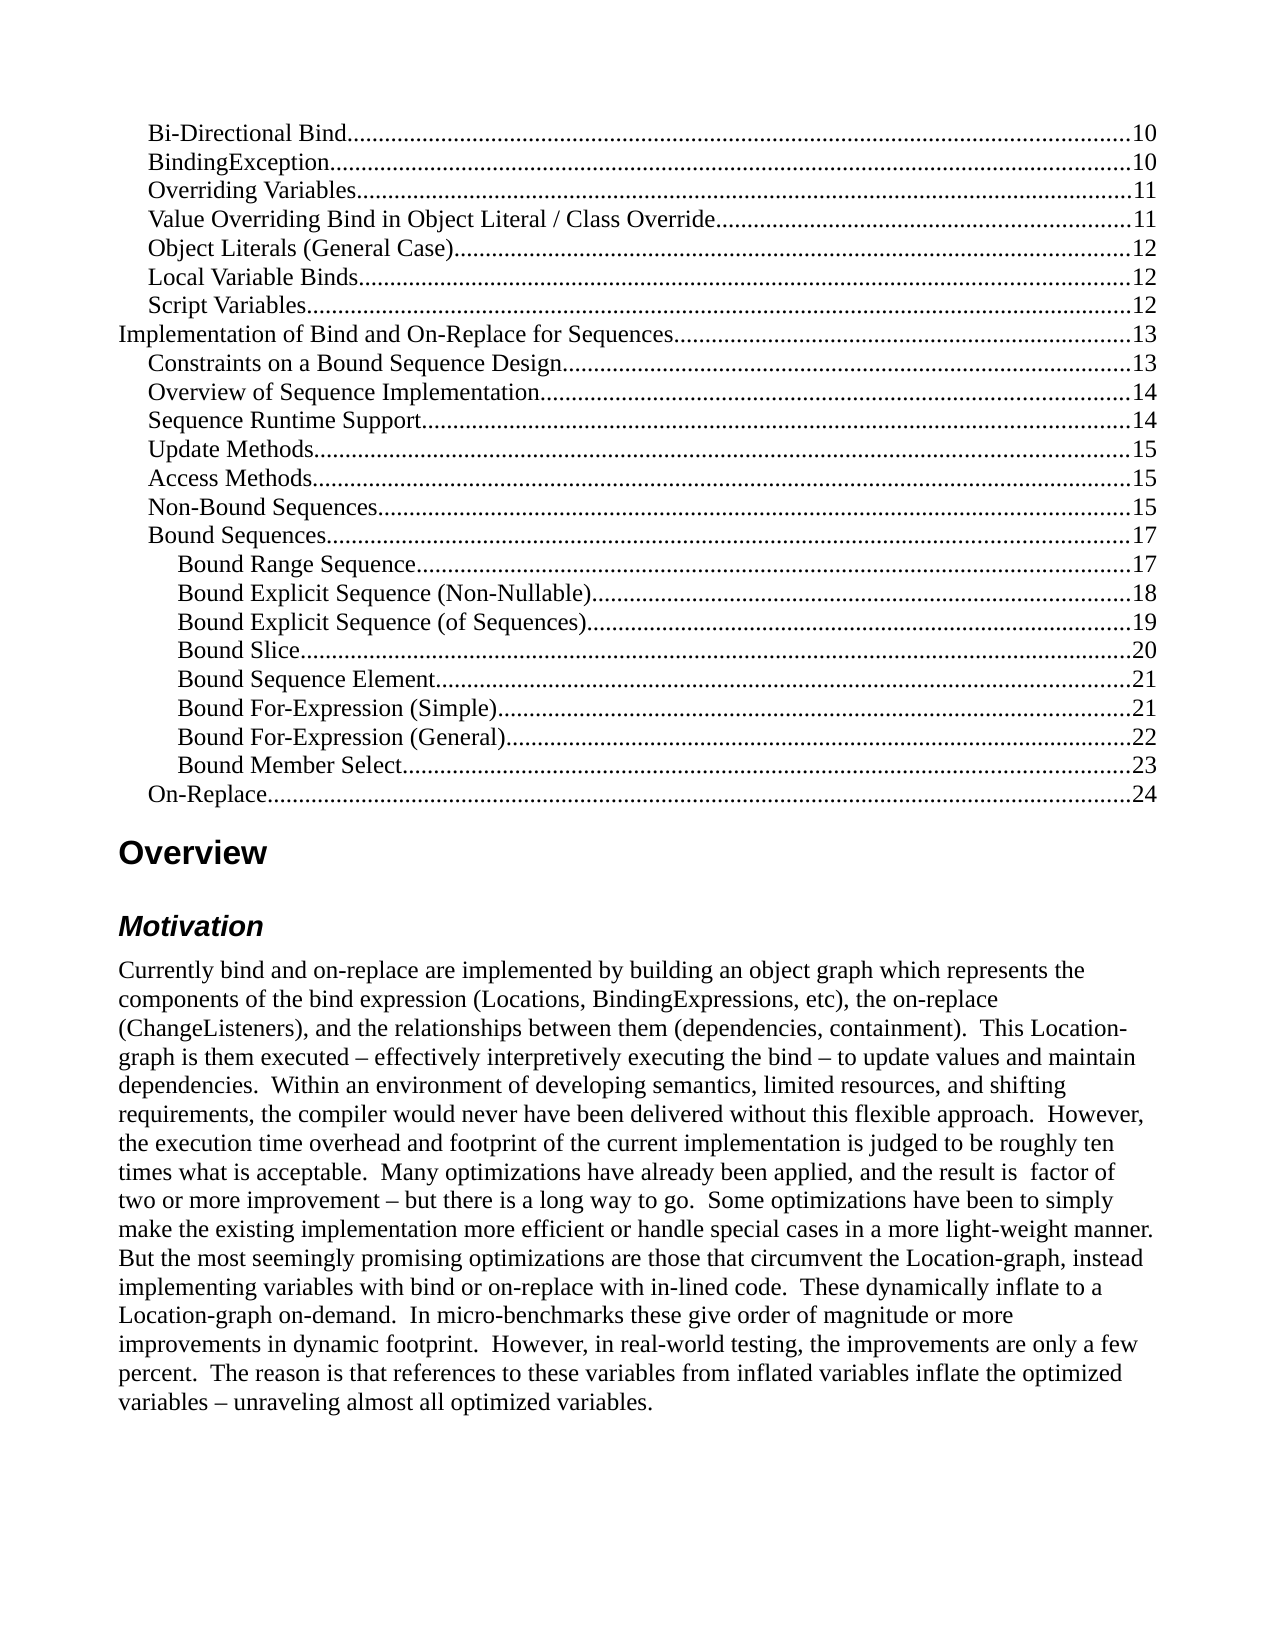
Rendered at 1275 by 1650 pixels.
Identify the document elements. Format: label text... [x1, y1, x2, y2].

text Bound Sequences 17 [148, 521, 1157, 549]
text Implementation of Bind and On-Replace for Sequences 13 [118, 319, 1157, 348]
subtitle Motivation [118, 909, 1157, 943]
text Bi-Directional Bind 10 [148, 118, 1157, 147]
text On-Replace 24 [148, 779, 1157, 808]
text Bound Sequence Element 21 [177, 664, 1157, 693]
text Bound Explicit Sequence (of Sequences) 19 [177, 607, 1157, 636]
text Script Variables 12 [148, 291, 1157, 319]
text Constraints on a Bound Sequence Design 13 [148, 348, 1157, 377]
text Overriding Variables 11 [148, 176, 1157, 204]
text Object Literals (General Case) 12 [148, 233, 1157, 262]
text Overview of Sequence Implementation 14 [148, 377, 1157, 406]
text Local Variable Binds 12 [148, 262, 1157, 291]
text BindingException 10 [148, 147, 1157, 176]
subtitle Overview [118, 833, 1157, 872]
text Bound Member Select 23 [177, 751, 1157, 779]
text Bound Range Sequence 17 [177, 549, 1157, 578]
text Bound For-Expression (General) 22 [177, 722, 1157, 751]
text Non-Bound Sequences 15 [148, 492, 1157, 521]
text Bound For-Expression (Simple) 21 [177, 693, 1157, 722]
text Value Overriding Bind in Object Literal / Class Override 11 [148, 204, 1157, 233]
text Bound Explicit Sequence (Non-Nullable) 18 [177, 578, 1157, 607]
text Currently bind and on-replace are implemented by building an object graph which represents the components of the bind expression (Locations, BindingExpressions, etc), the on-replace (ChangeListeners), and the relationships between them (dependencies, containment). This Location-graph is them executed – effectively interpretively executing the bind – to update values and maintain dependencies. Within an environment of developing semantics, limited resources, and shifting requirements, the compiler would never have been delivered without this flexible approach. However, the execution time overhead and footprint of the current implementation is judged to be roughly ten times what is acceptable. Many optimizations have already been applied, and the result is factor of two or more improvement – but there is a long way to go. Some optimizations have been to simply make the existing implementation more efficient or handle special cases in a more light-weight manner. But the most seemingly promising optimizations are those that circumvent the Location-graph, instead implementing variables with bind or on-replace with in-lined code. These dynamically inflate to a Location-graph on-demand. In micro-benchmarks these give order of magnitude or more improvements in dynamic footprint. However, in real-world testing, the improvements are only a few percent. The reason is that references to these variables from inflated variables inflate the optimized variables – unraveling almost all optimized variables. [118, 955, 1157, 1415]
text Access Methods 15 [148, 463, 1157, 492]
text Bound Slice 20 [177, 636, 1157, 664]
text Update Methods 15 [148, 434, 1157, 463]
text Sequence Runtime Support 14 [148, 406, 1157, 434]
